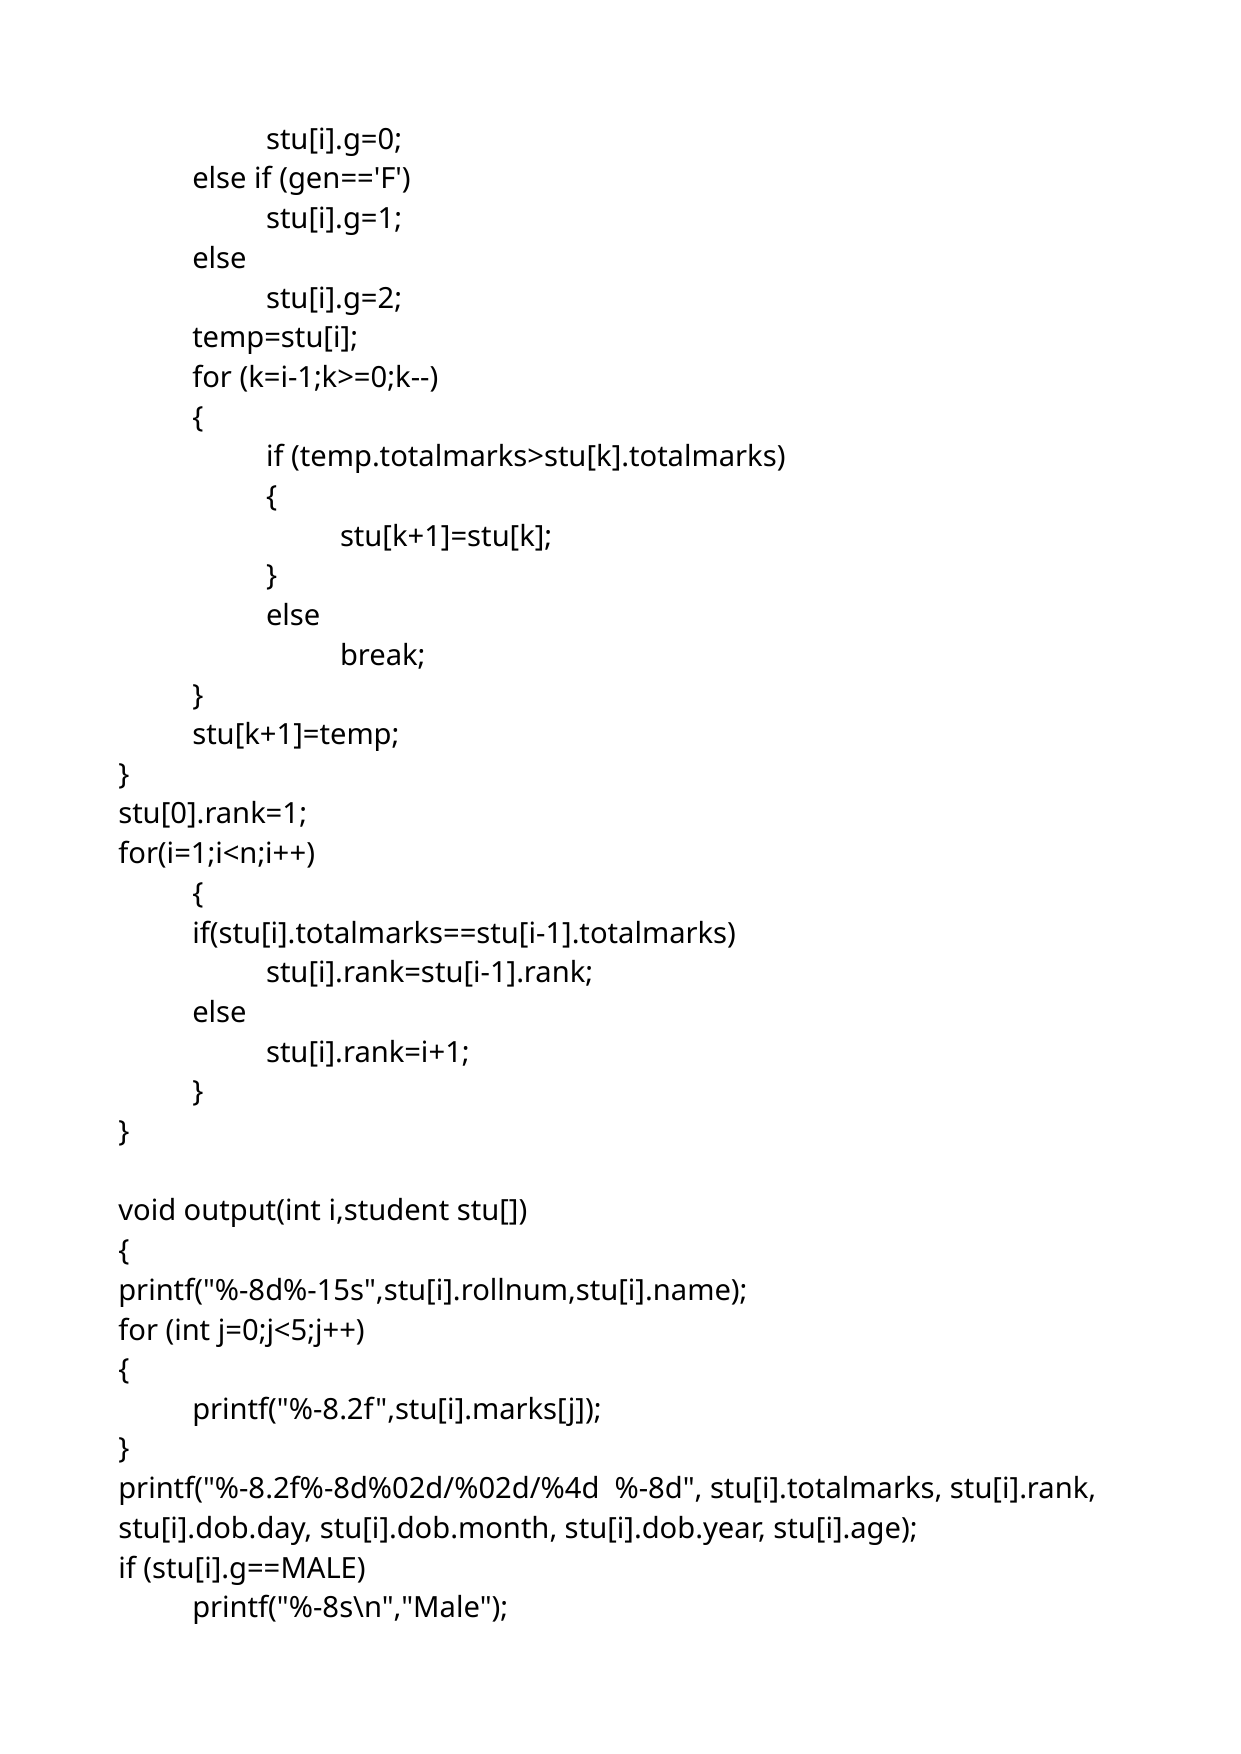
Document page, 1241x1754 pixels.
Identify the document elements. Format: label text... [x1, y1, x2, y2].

text stu[i].g=2; [118, 277, 1122, 317]
text stu[k+1]=stu[k]; [118, 515, 1122, 555]
text stu[i].rank=i+1; [118, 1031, 1122, 1071]
text for(i=1;i<n;i++) [118, 832, 1122, 872]
text } [118, 753, 1122, 793]
text printf("%-8.2f",stu[i].marks[j]); [118, 1388, 1122, 1428]
text stu[i].g=0; [118, 118, 1122, 158]
text stu[i].rank=stu[i-1].rank; [118, 952, 1122, 991]
text { [118, 396, 1122, 436]
text printf("%-8.2f%-8d%02d/%02d/%4d %-8d", stu[i].totalmarks, stu[i].rank, stu[i].dob.day, stu[i].dob.month, stu[i].dob.year, stu[i].age); [118, 1467, 1122, 1547]
text else [118, 237, 1122, 277]
text { [118, 475, 1122, 515]
text stu[0].rank=1; [118, 793, 1122, 832]
text printf("%-8d%-15s",stu[i].rollnum,stu[i].name); [118, 1269, 1122, 1309]
text temp=stu[i]; [118, 317, 1122, 356]
text else [118, 594, 1122, 634]
text { [118, 1348, 1122, 1388]
text } [118, 674, 1122, 713]
text stu[i].g=1; [118, 197, 1122, 237]
text if(stu[i].totalmarks==stu[i-1].totalmarks) [118, 912, 1122, 952]
text if (temp.totalmarks>stu[k].totalmarks) [118, 436, 1122, 475]
text for (k=i-1;k>=0;k--) [118, 356, 1122, 396]
text if (stu[i].g==MALE) [118, 1547, 1122, 1587]
text stu[k+1]=temp; [118, 713, 1122, 753]
text } [118, 1110, 1122, 1150]
text printf("%-8s\n","Male"); [118, 1587, 1122, 1626]
text for (int j=0;j<5;j++) [118, 1309, 1122, 1348]
text else [118, 991, 1122, 1031]
text } [118, 555, 1122, 594]
text { [118, 1229, 1122, 1269]
text break; [118, 634, 1122, 674]
text } [118, 1071, 1122, 1110]
text } [118, 1428, 1122, 1467]
text void output(int i,student stu[]) [118, 1190, 1122, 1229]
text else if (gen=='F') [118, 158, 1122, 197]
text { [118, 872, 1122, 912]
